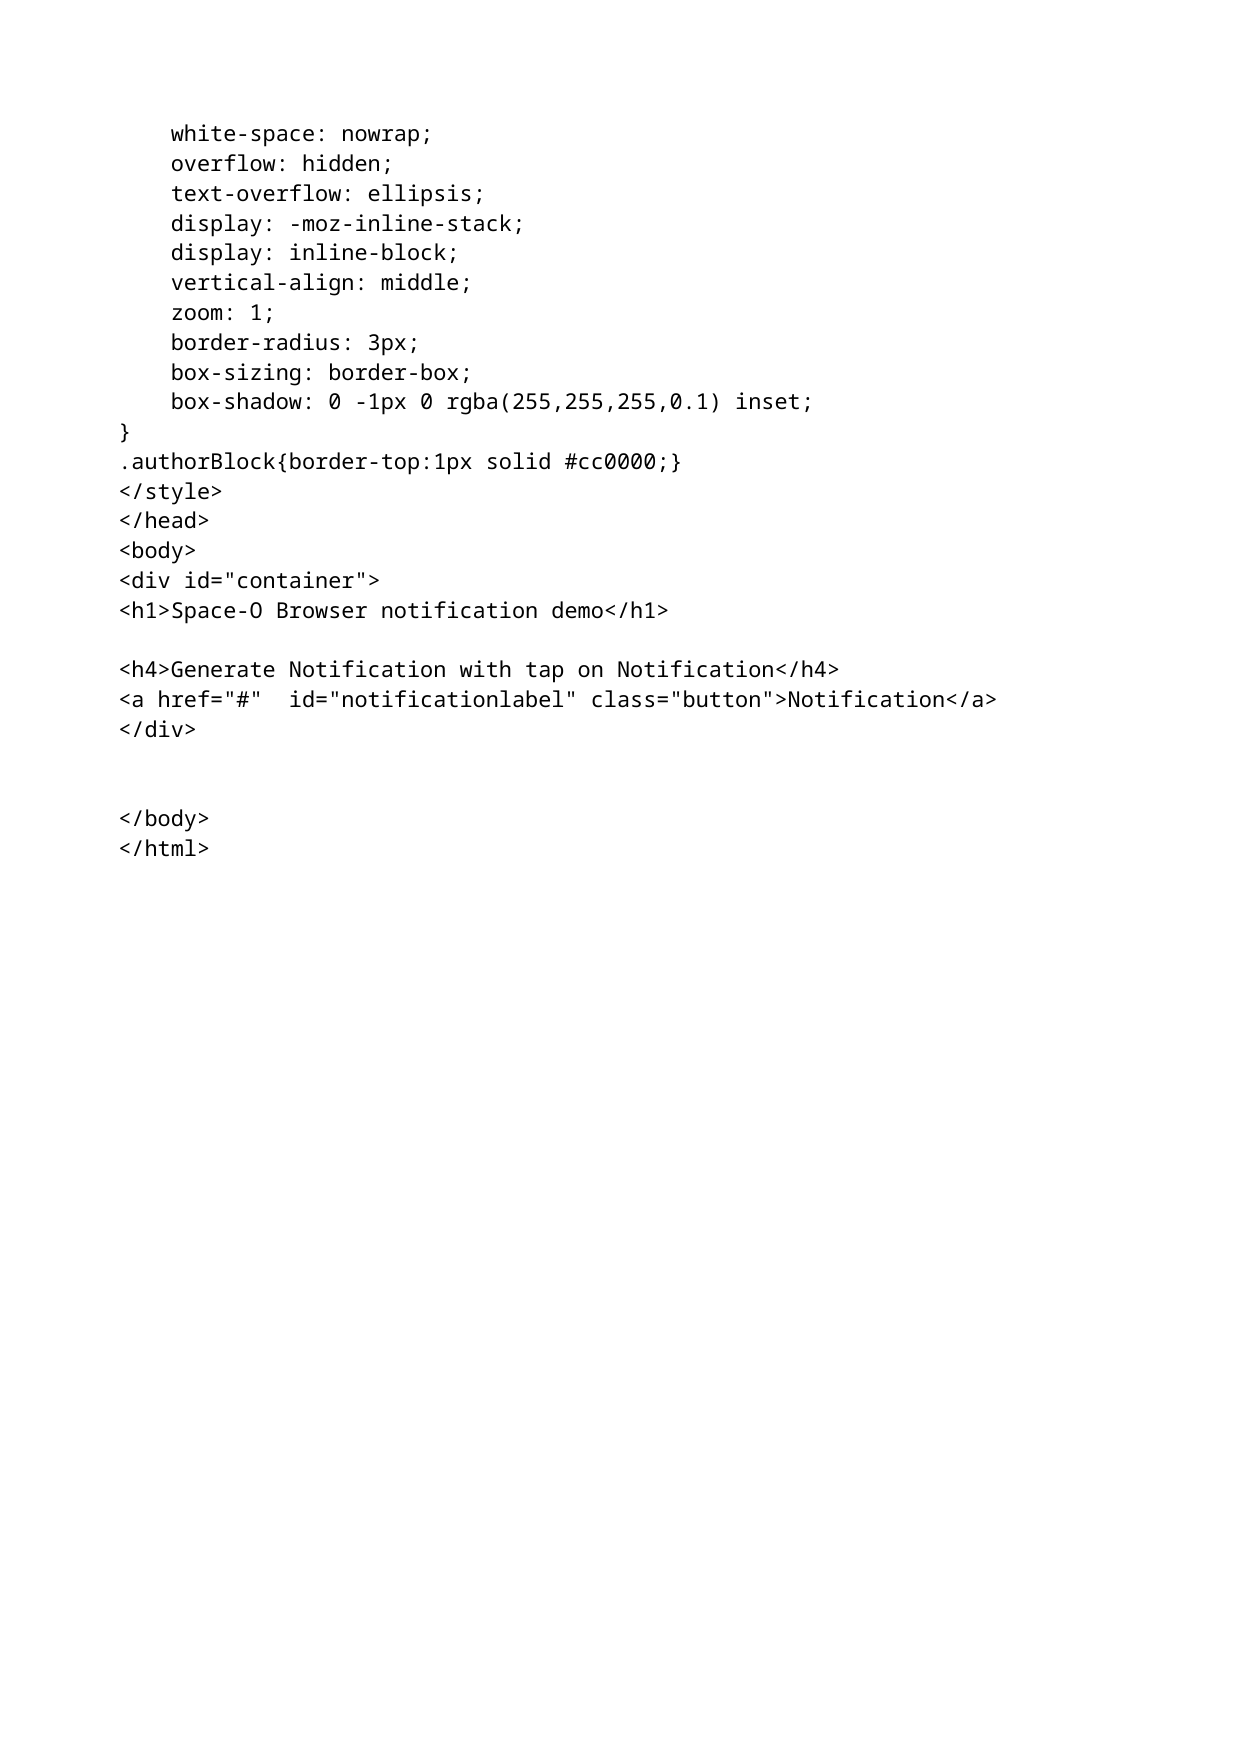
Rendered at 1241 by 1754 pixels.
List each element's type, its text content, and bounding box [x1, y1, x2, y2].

text } [118, 416, 1122, 446]
text text-overflow: ellipsis; [118, 178, 1122, 207]
text display: -moz-inline-stack; [118, 207, 1122, 237]
text </div> [118, 714, 1122, 744]
text overflow: hidden; [118, 148, 1122, 178]
text white-space: nowrap; [118, 118, 1122, 148]
text .authorBlock{border-top:1px solid #cc0000;} [118, 446, 1122, 476]
text <div id="container"> [118, 565, 1122, 595]
text box-shadow: 0 -1px 0 rgba(255,255,255,0.1) inset; [118, 386, 1122, 416]
text vertical-align: middle; [118, 267, 1122, 297]
text <h1>Space-O Browser notification demo</h1> [118, 595, 1122, 624]
text </head> [118, 505, 1122, 535]
text display: inline-block; [118, 237, 1122, 267]
text </style> [118, 476, 1122, 505]
text box-sizing: border-box; [118, 356, 1122, 386]
text </body> [118, 803, 1122, 833]
text <a href="#" id="notificationlabel" class="button">Notification</a> [118, 684, 1122, 714]
text <h4>Generate Notification with tap on Notification</h4> [118, 654, 1122, 684]
text <body> [118, 535, 1122, 565]
text zoom: 1; [118, 297, 1122, 327]
text border-radius: 3px; [118, 327, 1122, 356]
text </html> [118, 833, 1122, 863]
